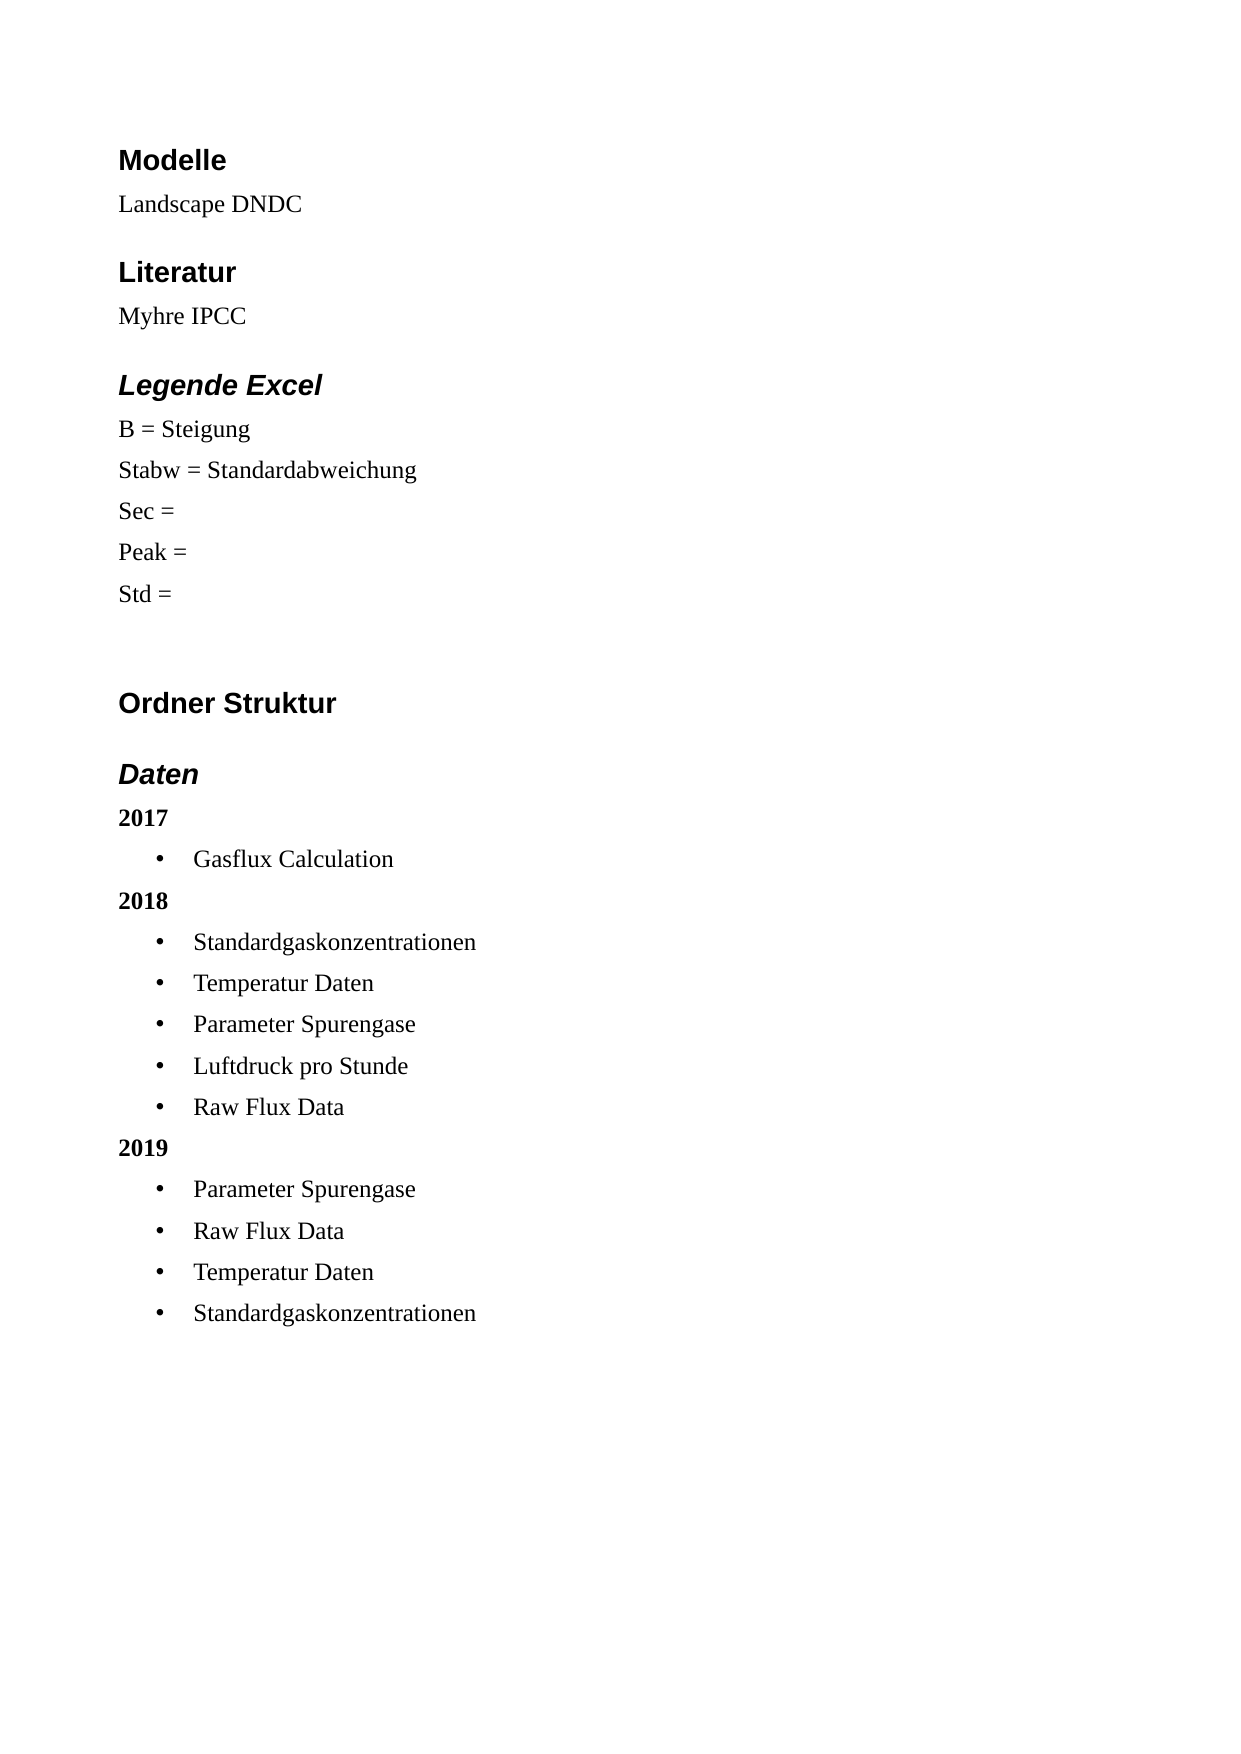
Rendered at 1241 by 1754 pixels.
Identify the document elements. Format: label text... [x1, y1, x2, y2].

text Std = [118, 579, 1122, 607]
subtitle Ordner Struktur [118, 686, 1122, 720]
list Raw Flux Data [156, 1216, 1122, 1244]
text Peak = [118, 537, 1122, 566]
list Luftdruck pro Stunde [156, 1051, 1122, 1079]
subtitle Literatur [118, 255, 1122, 289]
list Raw Flux Data [156, 1092, 1122, 1121]
text Landscape DNDC [118, 189, 1122, 218]
text B = Steigung [118, 414, 1122, 442]
subtitle Daten [118, 757, 1122, 791]
text 2018 [118, 886, 1122, 914]
text 2019 [118, 1133, 1122, 1162]
subtitle Modelle [118, 143, 1122, 177]
text Stabw = Standardabweichung [118, 455, 1122, 484]
text Sec = [118, 496, 1122, 525]
list Parameter Spurengase [156, 1174, 1122, 1203]
list Standardgaskonzentrationen [156, 927, 1122, 956]
list Standardgaskonzentrationen [156, 1298, 1122, 1327]
list Temperatur Daten [156, 1257, 1122, 1286]
list Parameter Spurengase [156, 1009, 1122, 1038]
list Gasflux Calculation [156, 844, 1122, 873]
text 2017 [118, 803, 1122, 832]
list Temperatur Daten [156, 968, 1122, 997]
text Myhre IPCC [118, 301, 1122, 330]
subtitle Legende Excel [118, 368, 1122, 401]
